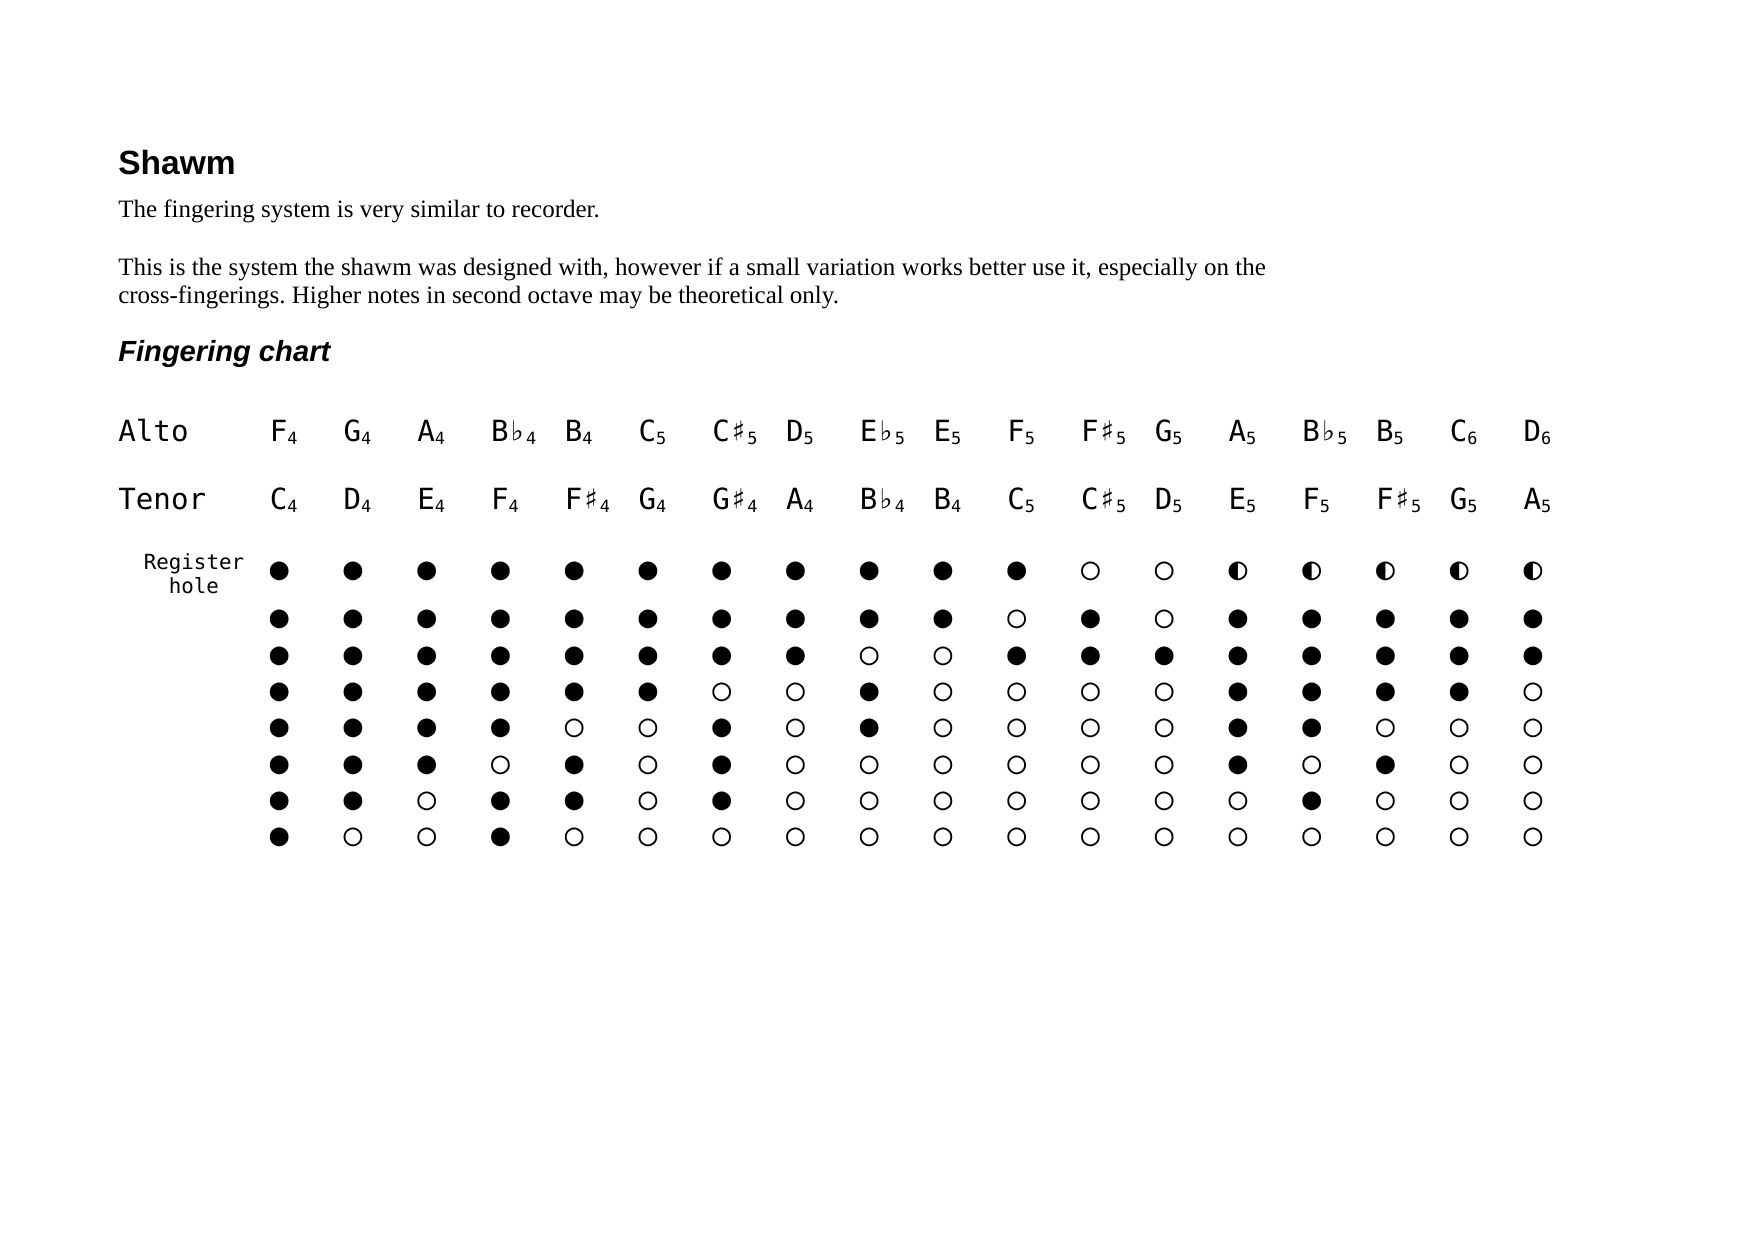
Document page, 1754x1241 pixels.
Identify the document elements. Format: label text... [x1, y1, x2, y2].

table_cell ○ [1155, 599, 1228, 635]
table_cell ○ [860, 817, 933, 853]
table_cell ● [417, 550, 491, 599]
table_cell ● [565, 780, 638, 817]
table_cell ○ [1523, 671, 1597, 708]
table_cell ○ [638, 817, 712, 853]
table_cell ● [1302, 708, 1376, 744]
table_cell ○ [712, 817, 786, 853]
table_cell ● [270, 550, 343, 599]
table_cell ● [343, 671, 417, 708]
table_cell ○ [1302, 817, 1376, 853]
table_cell G4 [638, 482, 712, 550]
table_cell ● [417, 744, 491, 780]
table_cell ● [712, 635, 786, 671]
table_cell ● [491, 671, 564, 708]
table_cell ● [712, 550, 786, 599]
table_cell B♭4 [860, 482, 933, 550]
table_cell ● [1081, 599, 1154, 635]
table_cell ○ [417, 817, 491, 853]
table_cell ● [786, 635, 859, 671]
table_header F5 [1007, 414, 1081, 482]
table_cell ○ [786, 780, 859, 817]
table_cell ● [343, 550, 417, 599]
table_cell ● [860, 708, 933, 744]
table_cell ○ [1081, 550, 1154, 599]
table_header The fingering system is very similar to recorder. This is the system the shawm was designed with, however if a small variation works better use it, especially on the cross-fingerings. Higher notes in second octave may be theoretical only. [118, 194, 1291, 309]
table_cell A5 [1523, 482, 1597, 550]
table_cell F5 [1302, 482, 1376, 550]
table_cell ● [1450, 635, 1523, 671]
table_cell ● [933, 599, 1007, 635]
table_cell ● [1376, 744, 1449, 780]
table_cell [118, 708, 269, 744]
table_cell ● [491, 635, 564, 671]
table_cell F♯5 [1376, 482, 1449, 550]
table_cell ○ [1523, 708, 1597, 744]
table_cell ○ [860, 780, 933, 817]
table_cell E4 [417, 482, 491, 550]
table_cell ● [1228, 671, 1302, 708]
table_cell ○ [933, 780, 1007, 817]
table_cell ● [270, 599, 343, 635]
table_cell ● [1155, 635, 1228, 671]
table_cell ○ [1302, 744, 1376, 780]
table_header G5 [1155, 414, 1228, 482]
table_cell ● [343, 635, 417, 671]
table_cell ○ [1155, 780, 1228, 817]
table_cell ○ [1081, 780, 1154, 817]
table_cell ● [270, 744, 343, 780]
table_cell [118, 817, 269, 853]
table_cell ● [343, 599, 417, 635]
table_cell E5 [1228, 482, 1302, 550]
table_cell ○ [712, 671, 786, 708]
table_cell ○ [417, 780, 491, 817]
table_cell ● [638, 599, 712, 635]
table_cell ● [1450, 599, 1523, 635]
table_cell ○ [933, 635, 1007, 671]
table_cell ○ [1450, 817, 1523, 853]
table_cell ● [786, 550, 859, 599]
table_cell ○ [1155, 708, 1228, 744]
table_cell Register hole [118, 550, 269, 599]
table_cell ○ [1081, 671, 1154, 708]
table_cell ○ [1228, 780, 1302, 817]
table_header [1291, 194, 1636, 309]
table_cell ○ [1081, 708, 1154, 744]
table_cell ● [417, 671, 491, 708]
table_cell ● [638, 550, 712, 599]
table_cell ● [565, 550, 638, 599]
table_cell ● [491, 708, 564, 744]
table_cell ○ [1376, 780, 1449, 817]
table_cell ○ [638, 780, 712, 817]
table_cell ● [270, 817, 343, 853]
table_cell ● [712, 744, 786, 780]
table_cell ● [1302, 599, 1376, 635]
table_cell ● [270, 671, 343, 708]
table_cell ● [1523, 635, 1597, 671]
table_cell ○ [1155, 550, 1228, 599]
table_cell Tenor [118, 482, 269, 550]
table_cell ○ [933, 744, 1007, 780]
table_header G4 [343, 414, 417, 482]
table_cell ○ [786, 671, 859, 708]
table_cell ● [1523, 599, 1597, 635]
table_cell ● [270, 635, 343, 671]
table_cell ○ [1228, 817, 1302, 853]
table_header F♯5 [1081, 414, 1154, 482]
table_header Alto [118, 414, 269, 482]
table_cell ○ [1376, 708, 1449, 744]
table_cell ● [565, 599, 638, 635]
table_cell ● [565, 635, 638, 671]
table_cell ○ [1155, 671, 1228, 708]
table_cell ● [712, 708, 786, 744]
table_header F4 [270, 414, 343, 482]
table_cell ◐ [1523, 550, 1597, 599]
table_cell ◐ [1376, 550, 1449, 599]
table_cell ● [565, 744, 638, 780]
table_cell ○ [1007, 817, 1081, 853]
table_header C6 [1450, 414, 1523, 482]
table_cell ○ [343, 817, 417, 853]
table_cell ○ [860, 635, 933, 671]
table_cell ○ [1450, 708, 1523, 744]
table_cell ○ [1007, 599, 1081, 635]
subtitle Shawm [118, 143, 1636, 182]
table_cell ○ [565, 708, 638, 744]
table_cell ○ [1523, 780, 1597, 817]
table_header A4 [417, 414, 491, 482]
table_cell ◐ [1302, 550, 1376, 599]
table_cell [118, 671, 269, 708]
table_cell F4 [491, 482, 564, 550]
table_cell ● [1228, 599, 1302, 635]
table_cell ● [417, 635, 491, 671]
table_cell ● [712, 599, 786, 635]
table_cell ● [638, 635, 712, 671]
table_cell ● [343, 780, 417, 817]
table_cell ● [417, 599, 491, 635]
table_cell ○ [1155, 744, 1228, 780]
table_cell ● [270, 708, 343, 744]
table_cell ○ [1007, 780, 1081, 817]
table_cell ○ [786, 708, 859, 744]
table_cell ● [1376, 671, 1449, 708]
table_cell ● [1228, 744, 1302, 780]
table_cell ● [860, 550, 933, 599]
table_cell ◐ [1450, 550, 1523, 599]
table_cell ● [1228, 635, 1302, 671]
table_header E♭5 [860, 414, 933, 482]
table_cell C5 [1007, 482, 1081, 550]
table_cell D4 [343, 482, 417, 550]
table_cell ● [786, 599, 859, 635]
table_cell [118, 780, 269, 817]
table_cell ○ [933, 671, 1007, 708]
table_cell ● [491, 780, 564, 817]
table_cell [118, 635, 269, 671]
table_cell ● [1007, 635, 1081, 671]
table_header B♭4 [491, 414, 564, 482]
table_cell ● [1376, 599, 1449, 635]
table_cell ● [1302, 671, 1376, 708]
table_cell ● [491, 817, 564, 853]
table_cell G5 [1450, 482, 1523, 550]
table_cell ● [491, 599, 564, 635]
table_header D5 [786, 414, 859, 482]
table_cell ● [860, 671, 933, 708]
table_cell ○ [1081, 744, 1154, 780]
table_cell ○ [786, 744, 859, 780]
table_cell D5 [1155, 482, 1228, 550]
table_cell ○ [1155, 817, 1228, 853]
subtitle Fingering chart [118, 334, 1636, 368]
table_cell ○ [1007, 708, 1081, 744]
table_cell ○ [933, 708, 1007, 744]
table_cell ○ [1081, 817, 1154, 853]
table_cell ○ [1523, 817, 1597, 853]
table_header C5 [638, 414, 712, 482]
table_cell ○ [1450, 744, 1523, 780]
table_cell G♯4 [712, 482, 786, 550]
table_cell ○ [638, 744, 712, 780]
table_cell ○ [491, 744, 564, 780]
table_cell ○ [786, 817, 859, 853]
table_cell ○ [638, 708, 712, 744]
table_cell ● [343, 744, 417, 780]
table_cell ● [638, 671, 712, 708]
table_cell ● [712, 780, 786, 817]
table_cell ● [417, 708, 491, 744]
table_cell ● [1302, 635, 1376, 671]
table_cell ○ [1523, 744, 1597, 780]
table_cell ○ [1376, 817, 1449, 853]
table_cell ● [270, 780, 343, 817]
table_header B5 [1376, 414, 1449, 482]
table_cell C♯5 [1081, 482, 1154, 550]
table_cell ● [1081, 635, 1154, 671]
table_cell ● [933, 550, 1007, 599]
table_cell ○ [1450, 780, 1523, 817]
table_cell ○ [565, 817, 638, 853]
table_header E5 [933, 414, 1007, 482]
table_cell [118, 744, 269, 780]
table_header B4 [565, 414, 638, 482]
table_cell ● [1450, 671, 1523, 708]
table_cell C4 [270, 482, 343, 550]
table_cell ○ [1007, 671, 1081, 708]
table_cell F♯4 [565, 482, 638, 550]
table_cell ● [565, 671, 638, 708]
table_cell ● [343, 708, 417, 744]
table_cell ● [1376, 635, 1449, 671]
table_cell ● [1302, 780, 1376, 817]
table_cell ○ [933, 817, 1007, 853]
table_cell A4 [786, 482, 859, 550]
table_header C♯5 [712, 414, 786, 482]
table_cell ○ [860, 744, 933, 780]
table_header D6 [1523, 414, 1597, 482]
table_cell ● [491, 550, 564, 599]
table_cell ● [1228, 708, 1302, 744]
table_cell [118, 599, 269, 635]
table_cell ◐ [1228, 550, 1302, 599]
table_cell B4 [933, 482, 1007, 550]
table_header A5 [1228, 414, 1302, 482]
table_header B♭5 [1302, 414, 1376, 482]
table_cell ● [860, 599, 933, 635]
table_cell ● [1007, 550, 1081, 599]
table_cell ○ [1007, 744, 1081, 780]
